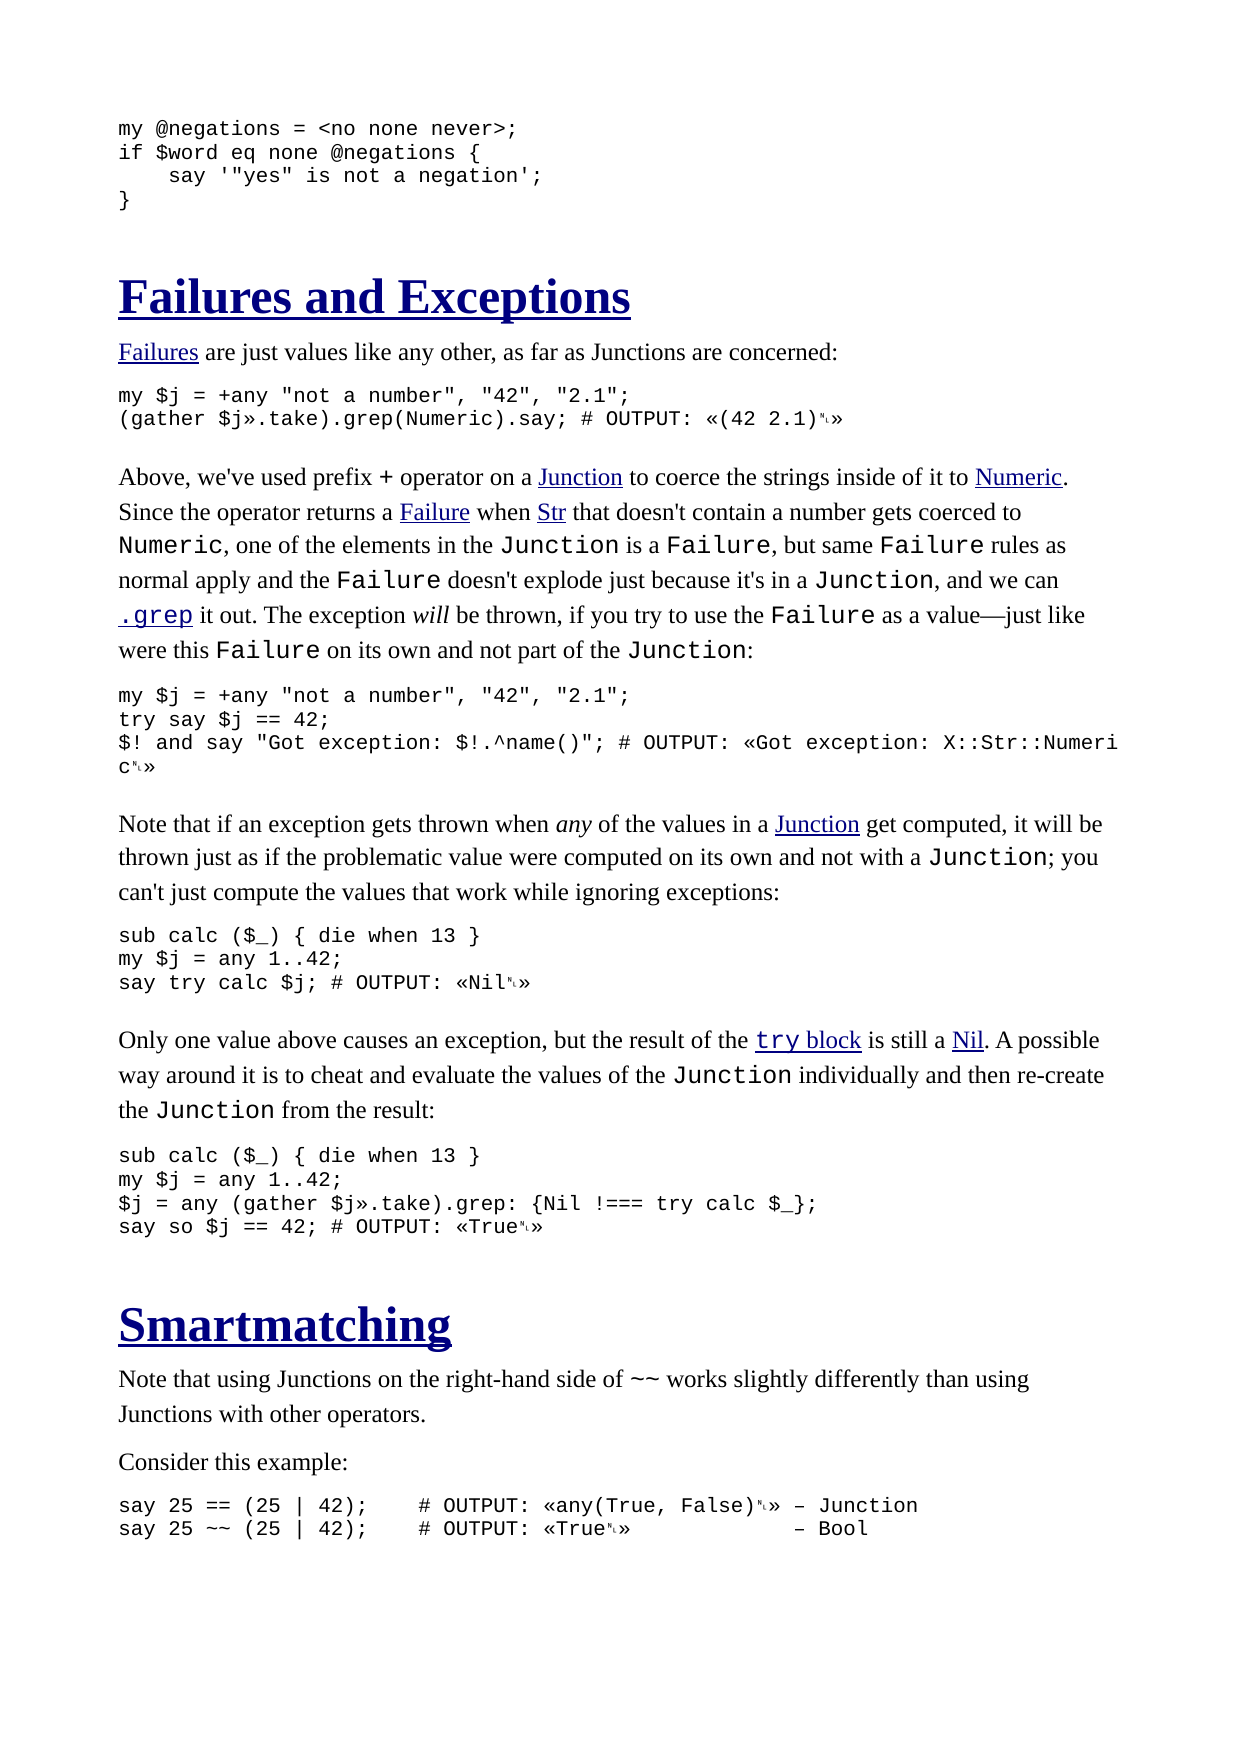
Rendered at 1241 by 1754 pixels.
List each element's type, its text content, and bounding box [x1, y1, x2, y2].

text my $j = +any "not a number", "42", "2.1"; [118, 385, 1122, 408]
subtitle Smartmatching [118, 1294, 1122, 1352]
text say so $j == 42; # OUTPUT: «True␤» [118, 1216, 1122, 1240]
text my $j = +any "not a number", "42", "2.1"; [118, 685, 1122, 709]
text Failures are just values like any other, as far as Junctions are concerned: [118, 337, 1122, 366]
text say 25 ~~ (25 | 42); # OUTPUT: «True␤» – Bool [118, 1518, 1122, 1542]
text sub calc ($_) { die when 13 } [118, 925, 1122, 948]
text my $j = any 1..42; [118, 1169, 1122, 1193]
text Note that if an exception gets thrown when any of the values in a Junction get computed, it will be thrown just as if the problematic value were computed on its own and not with a Junction; you can't just compute the values that work while ignoring exceptions: [118, 809, 1122, 906]
text say 25 == (25 | 42); # OUTPUT: «any(True, False)␤» – Junction [118, 1495, 1122, 1518]
text my @negations = <no none never>; [118, 118, 1122, 142]
text } [118, 189, 1122, 213]
text sub calc ($_) { die when 13 } [118, 1145, 1122, 1169]
text try say $j == 42; [118, 709, 1122, 732]
text say try calc $j; # OUTPUT: «Nil␤» [118, 972, 1122, 996]
text Note that using Junctions on the right-hand side of ~~ works slightly differently than using Junctions with other operators. [118, 1364, 1122, 1428]
text say '"yes" is not a negation'; [118, 165, 1122, 189]
text my $j = any 1..42; [118, 948, 1122, 972]
subtitle Failures and Exceptions [118, 267, 1122, 325]
text $! and say "Got exception: $!.^name()"; # OUTPUT: «Got exception: X::Str::Numeric␤» [118, 732, 1122, 779]
text if $word eq none @negations { [118, 142, 1122, 165]
text $j = any (gather $j».take).grep: {Nil !=== try calc $_}; [118, 1193, 1122, 1216]
text Consider this example: [118, 1447, 1122, 1476]
text Above, we've used prefix + operator on a Junction to coerce the strings inside of it to Numeric. Since the operator returns a Failure when Str that doesn't contain a number gets coerced to Numeric, one of the elements in the Junction is a Failure, but same Failure rules as normal apply and the Failure doesn't explode just because it's in a Junction, and we can .grep it out. The exception will be thrown, if you try to use the Failure as a value—just like were this Failure on its own and not part of the Junction: [118, 462, 1122, 666]
text (gather $j».take).grep(Numeric).say; # OUTPUT: «(42 2.1)␤» [118, 408, 1122, 432]
text Only one value above causes an exception, but the result of the try block is still a Nil. A possible way around it is to cheat and evaluate the values of the Junction individually and then re-create the Junction from the result: [118, 1025, 1122, 1126]
